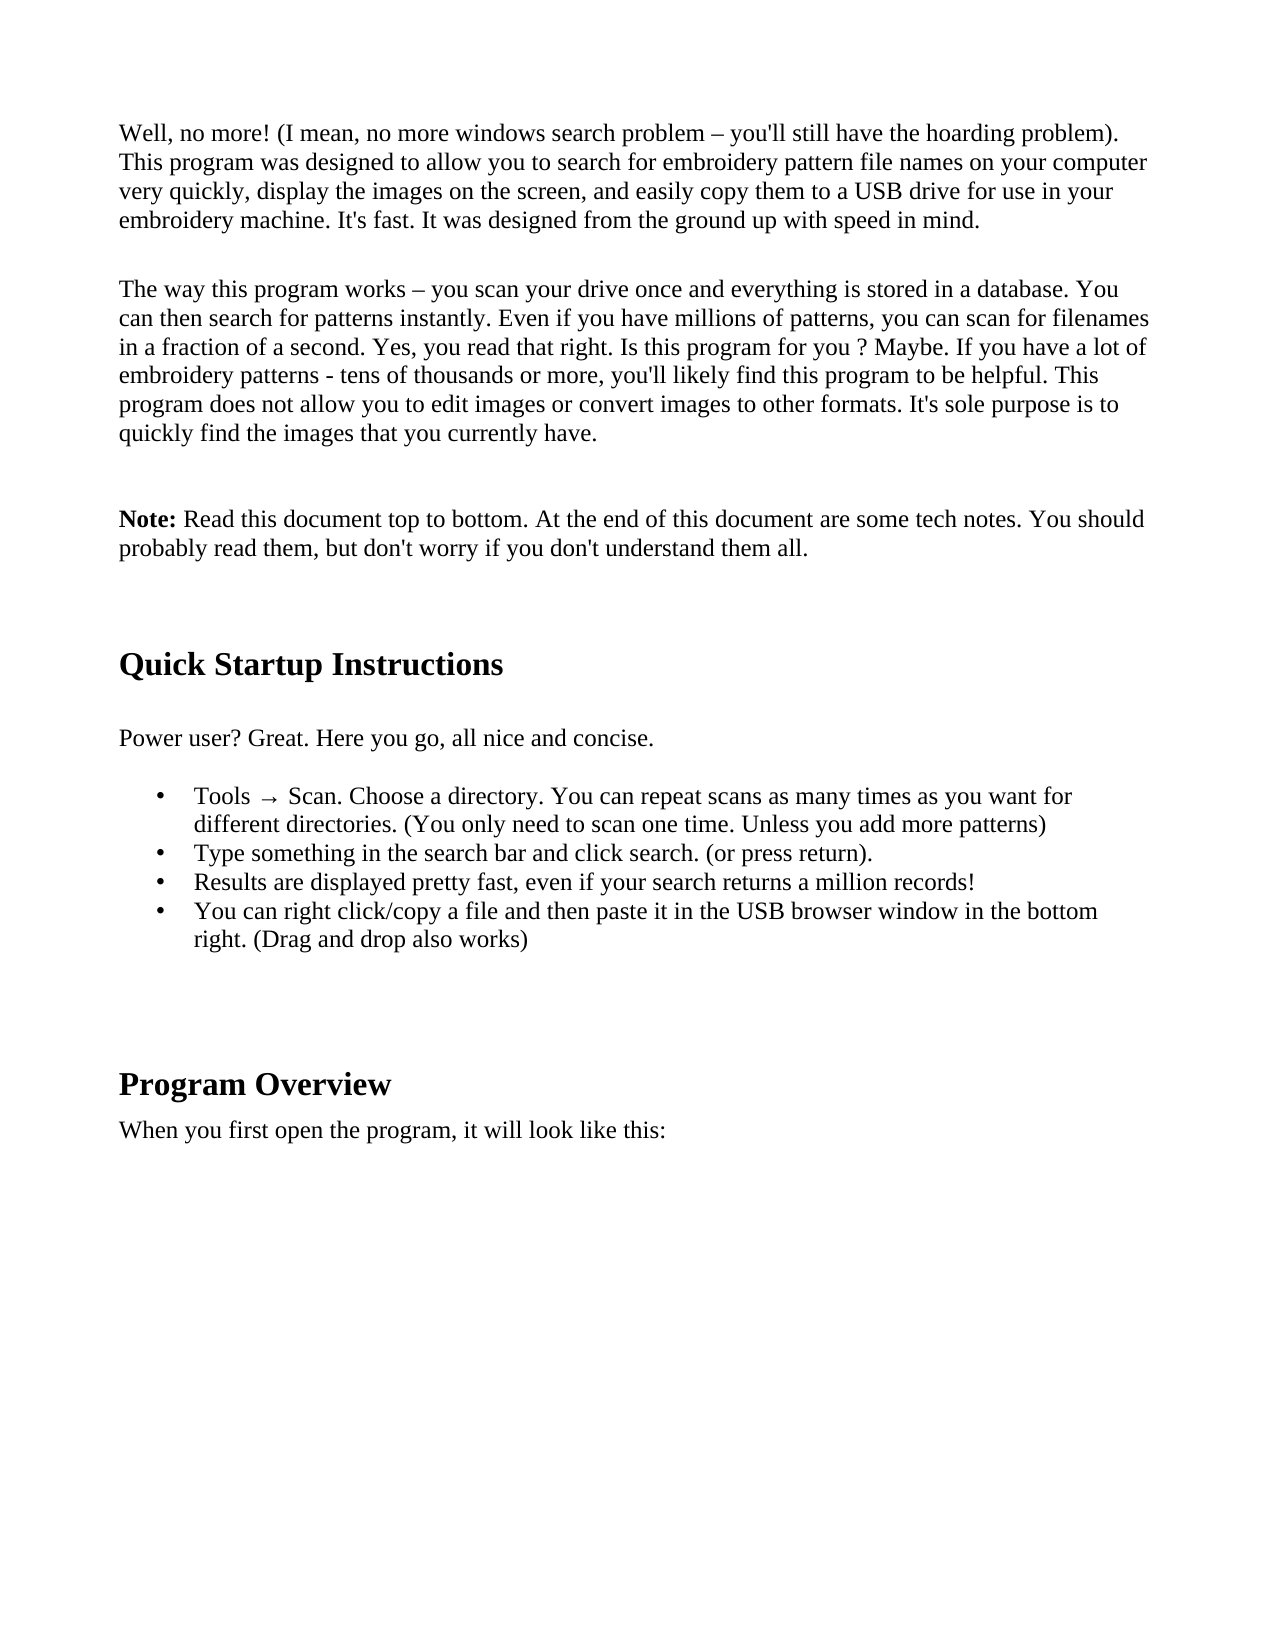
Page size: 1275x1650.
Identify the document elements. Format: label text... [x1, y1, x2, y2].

list Type something in the search bar and click search. (or press return). [156, 838, 1156, 867]
subtitle Quick Startup Instructions [118, 644, 1156, 683]
text When you first open the program, it will look like this: [118, 1115, 1156, 1144]
list You can right click/copy a file and then paste it in the USB browser window in the bottom right. (Drag and drop also works) [156, 896, 1156, 953]
text Note: Read this document top to bottom. At the end of this document are some tech notes. You should probably read them, but don't worry if you don't understand them all. [118, 504, 1156, 562]
text The way this program works – you scan your drive once and everything is stored in a database. You can then search for patterns instantly. Even if you have millions of patterns, you can scan for filenames in a fraction of a second. Yes, you read that right. Is this program for you ? Maybe. If you have a lot of embroidery patterns - tens of thousands or more, you'll likely find this program to be helpful. This program does not allow you to edit images or convert images to other formats. It's sole purpose is to quickly find the images that you currently have. [118, 274, 1156, 447]
text Power user? Great. Here you go, all nice and concise. [118, 723, 1156, 752]
list Results are displayed pretty fast, even if your search returns a million records! [156, 867, 1156, 896]
subtitle Program Overview [118, 1064, 1156, 1103]
text Well, no more! (I mean, no more windows search problem – you'll still have the hoarding problem). This program was designed to allow you to search for embroidery pattern file names on your computer very quickly, display the images on the screen, and easily copy them to a USB drive for use in your embroidery machine. It's fast. It was designed from the ground up with speed in mind. [118, 118, 1156, 233]
list Tools → Scan. Choose a directory. You can repeat scans as many times as you want for different directories. (You only need to scan one time. Unless you add more patterns) [156, 781, 1156, 838]
